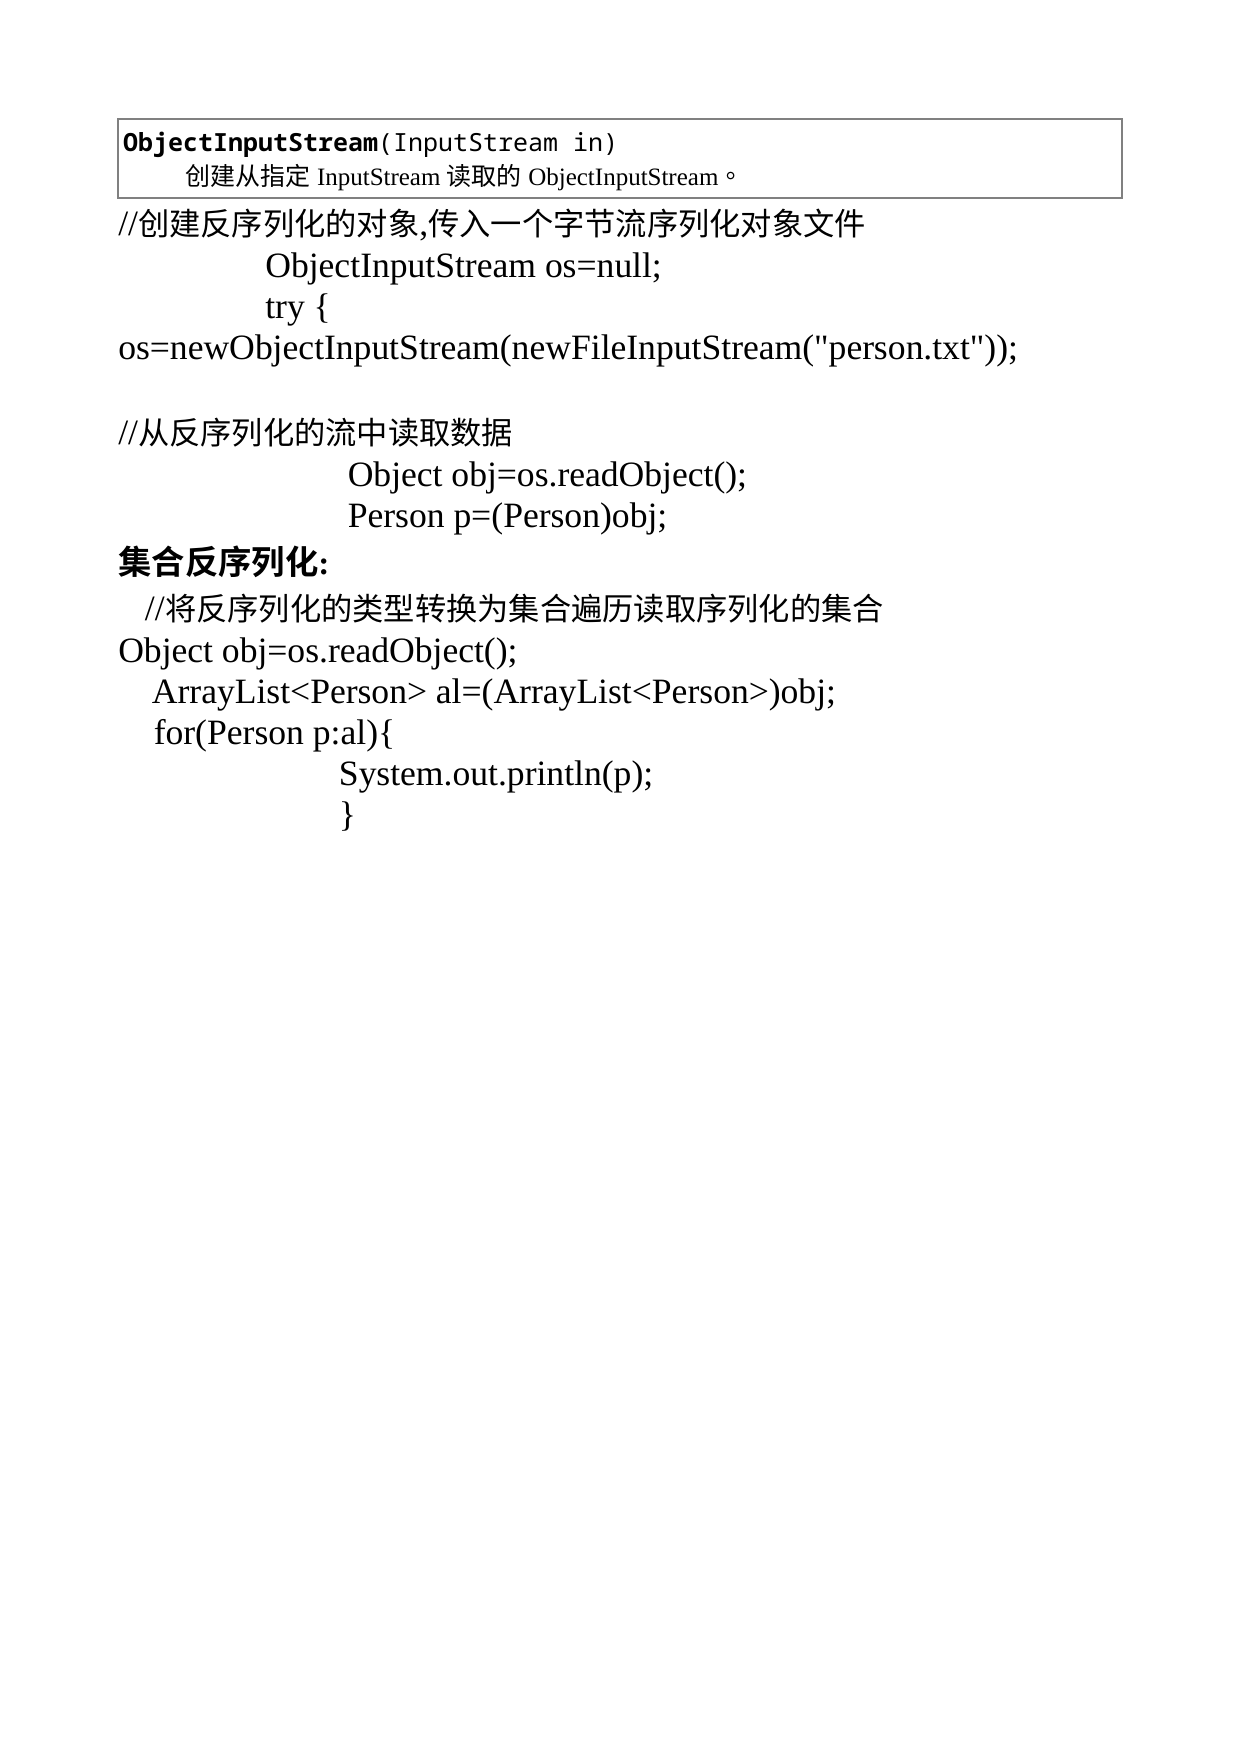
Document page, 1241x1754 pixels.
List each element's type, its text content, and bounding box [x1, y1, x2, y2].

text try { os=newObjectInputStream(newFileInputStream("person.txt")); [118, 285, 1122, 367]
text //将反序列化的类型转换为集合遍历读取序列化的集合 [118, 584, 1122, 629]
text Object obj=os.readObject(); [118, 453, 1122, 494]
text 集合反序列化: [118, 535, 1122, 584]
table_header ObjectInputStream(InputStream in) 创建从指定 InputStream 读取的 ObjectInputStream。 [119, 120, 1121, 197]
text ObjectInputStream os=null; [118, 244, 1122, 285]
text Object obj=os.readObject(); [118, 629, 1122, 670]
text //创建反序列化的对象,传入一个字节流序列化对象文件 [118, 199, 1122, 244]
text } [118, 793, 1122, 834]
text //从反序列化的流中读取数据 [118, 408, 1122, 453]
text System.out.println(p); [118, 752, 1122, 793]
text ArrayList<Person> al=(ArrayList<Person>)obj; [118, 670, 1122, 711]
text Person p=(Person)obj; [118, 494, 1122, 535]
text for(Person p:al){ [118, 711, 1122, 752]
